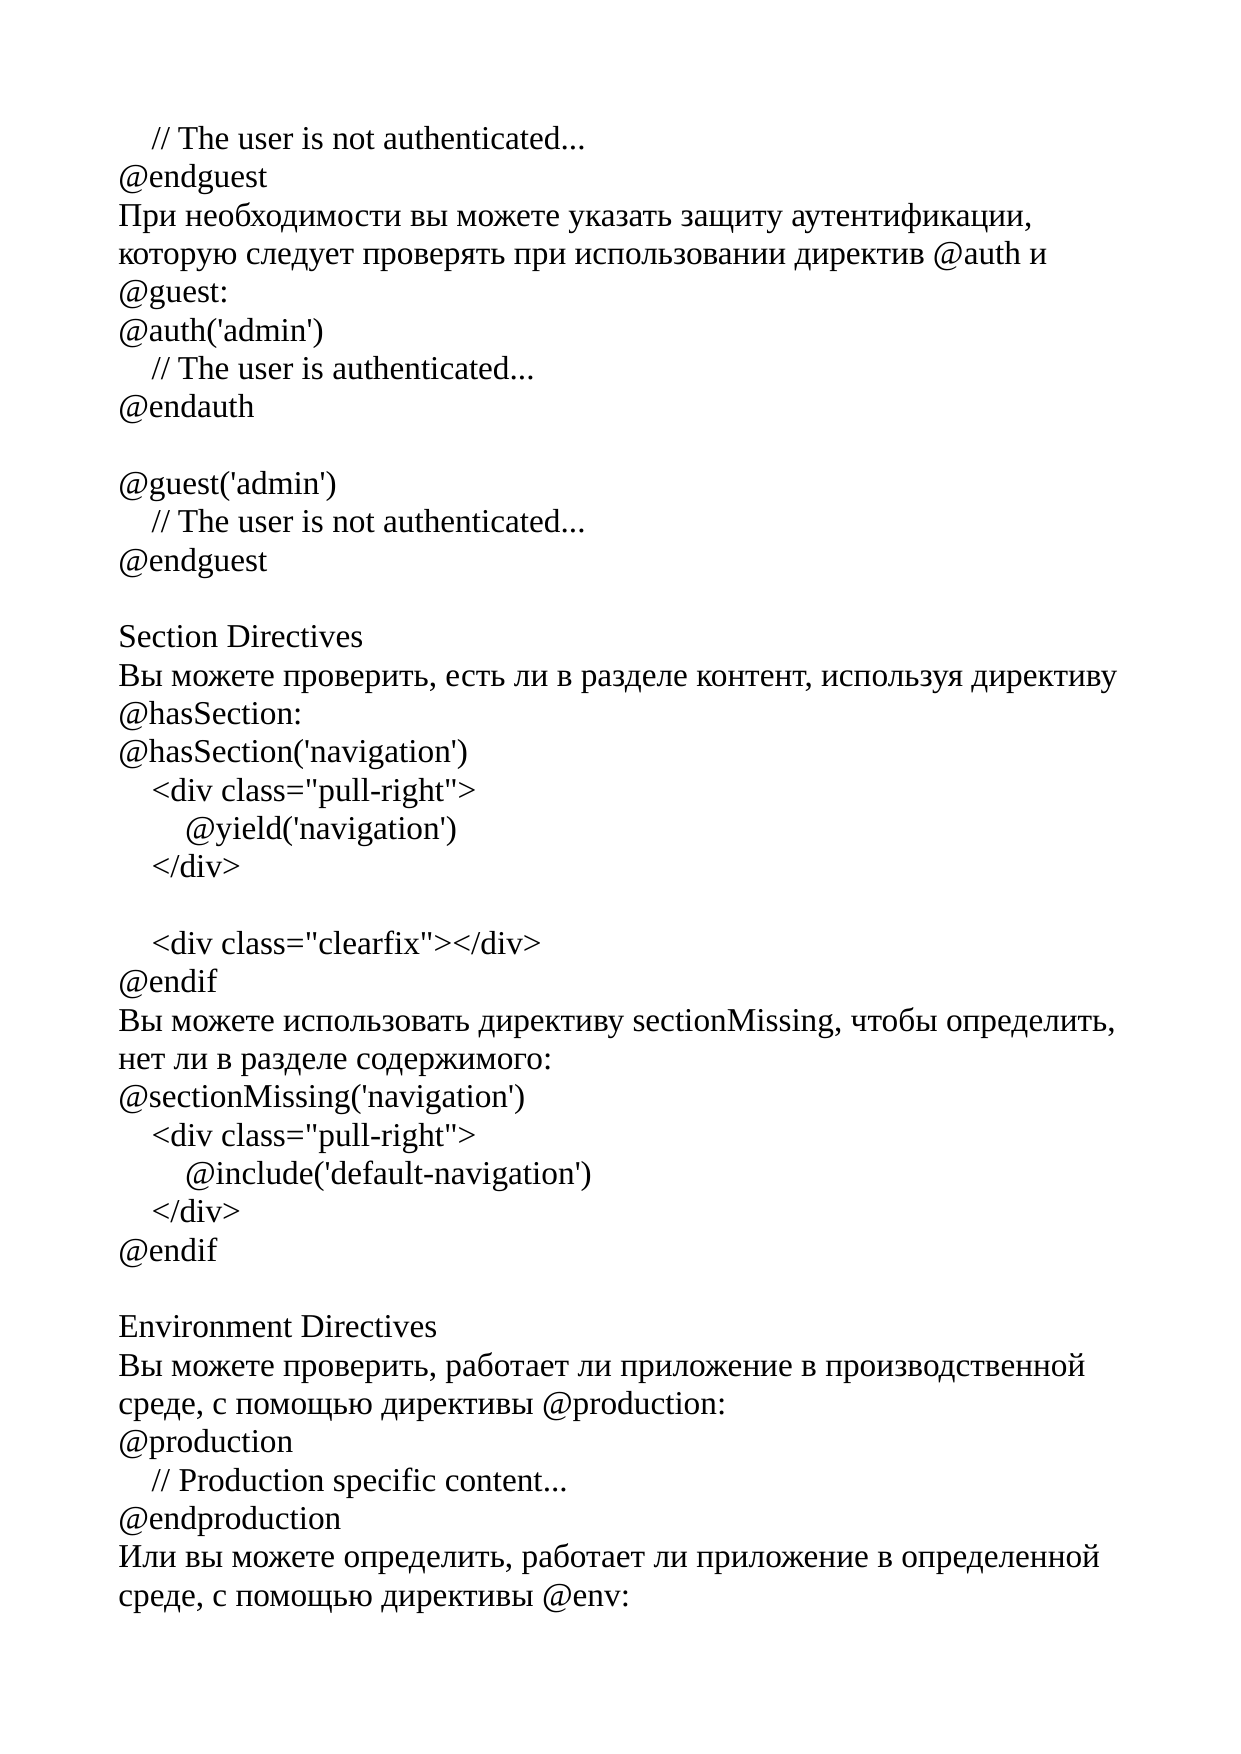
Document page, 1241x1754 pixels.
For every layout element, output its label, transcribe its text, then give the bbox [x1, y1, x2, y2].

text @endif [118, 961, 1122, 1000]
text Или вы можете определить, работает ли приложение в определенной среде, с помощью директивы @env: [118, 1536, 1122, 1613]
text Вы можете проверить, есть ли в разделе контент, используя директиву @hasSection: [118, 655, 1122, 731]
text // The user is not authenticated... [118, 501, 1122, 540]
text <div class="pull-right"> [118, 770, 1122, 808]
text @endguest [118, 156, 1122, 195]
text @sectionMissing('navigation') [118, 1076, 1122, 1115]
text </div> [118, 1191, 1122, 1230]
text Вы можете проверить, работает ли приложение в производственной среде, с помощью директивы @production: [118, 1345, 1122, 1421]
text @yield('navigation') [118, 808, 1122, 846]
text @endguest [118, 540, 1122, 578]
text </div> [118, 846, 1122, 885]
text // The user is not authenticated... [118, 118, 1122, 156]
text <div class="pull-right"> [118, 1115, 1122, 1153]
text Вы можете использовать директиву sectionMissing, чтобы определить, нет ли в разделе содержимого: [118, 1000, 1122, 1076]
text @endif [118, 1230, 1122, 1268]
text Section Directives [118, 616, 1122, 655]
text // Production specific content... [118, 1460, 1122, 1498]
text @endauth [118, 386, 1122, 425]
text При необходимости вы можете указать защиту аутентификации, которую следует проверять при использовании директив @auth и @guest: [118, 195, 1122, 310]
text @include('default-navigation') [118, 1153, 1122, 1191]
text @guest('admin') [118, 463, 1122, 501]
text // The user is authenticated... [118, 348, 1122, 386]
text Environment Directives [118, 1306, 1122, 1345]
text @auth('admin') [118, 310, 1122, 348]
text @endproduction [118, 1498, 1122, 1536]
text <div class="clearfix"></div> [118, 923, 1122, 961]
text @production [118, 1421, 1122, 1460]
text @hasSection('navigation') [118, 731, 1122, 770]
